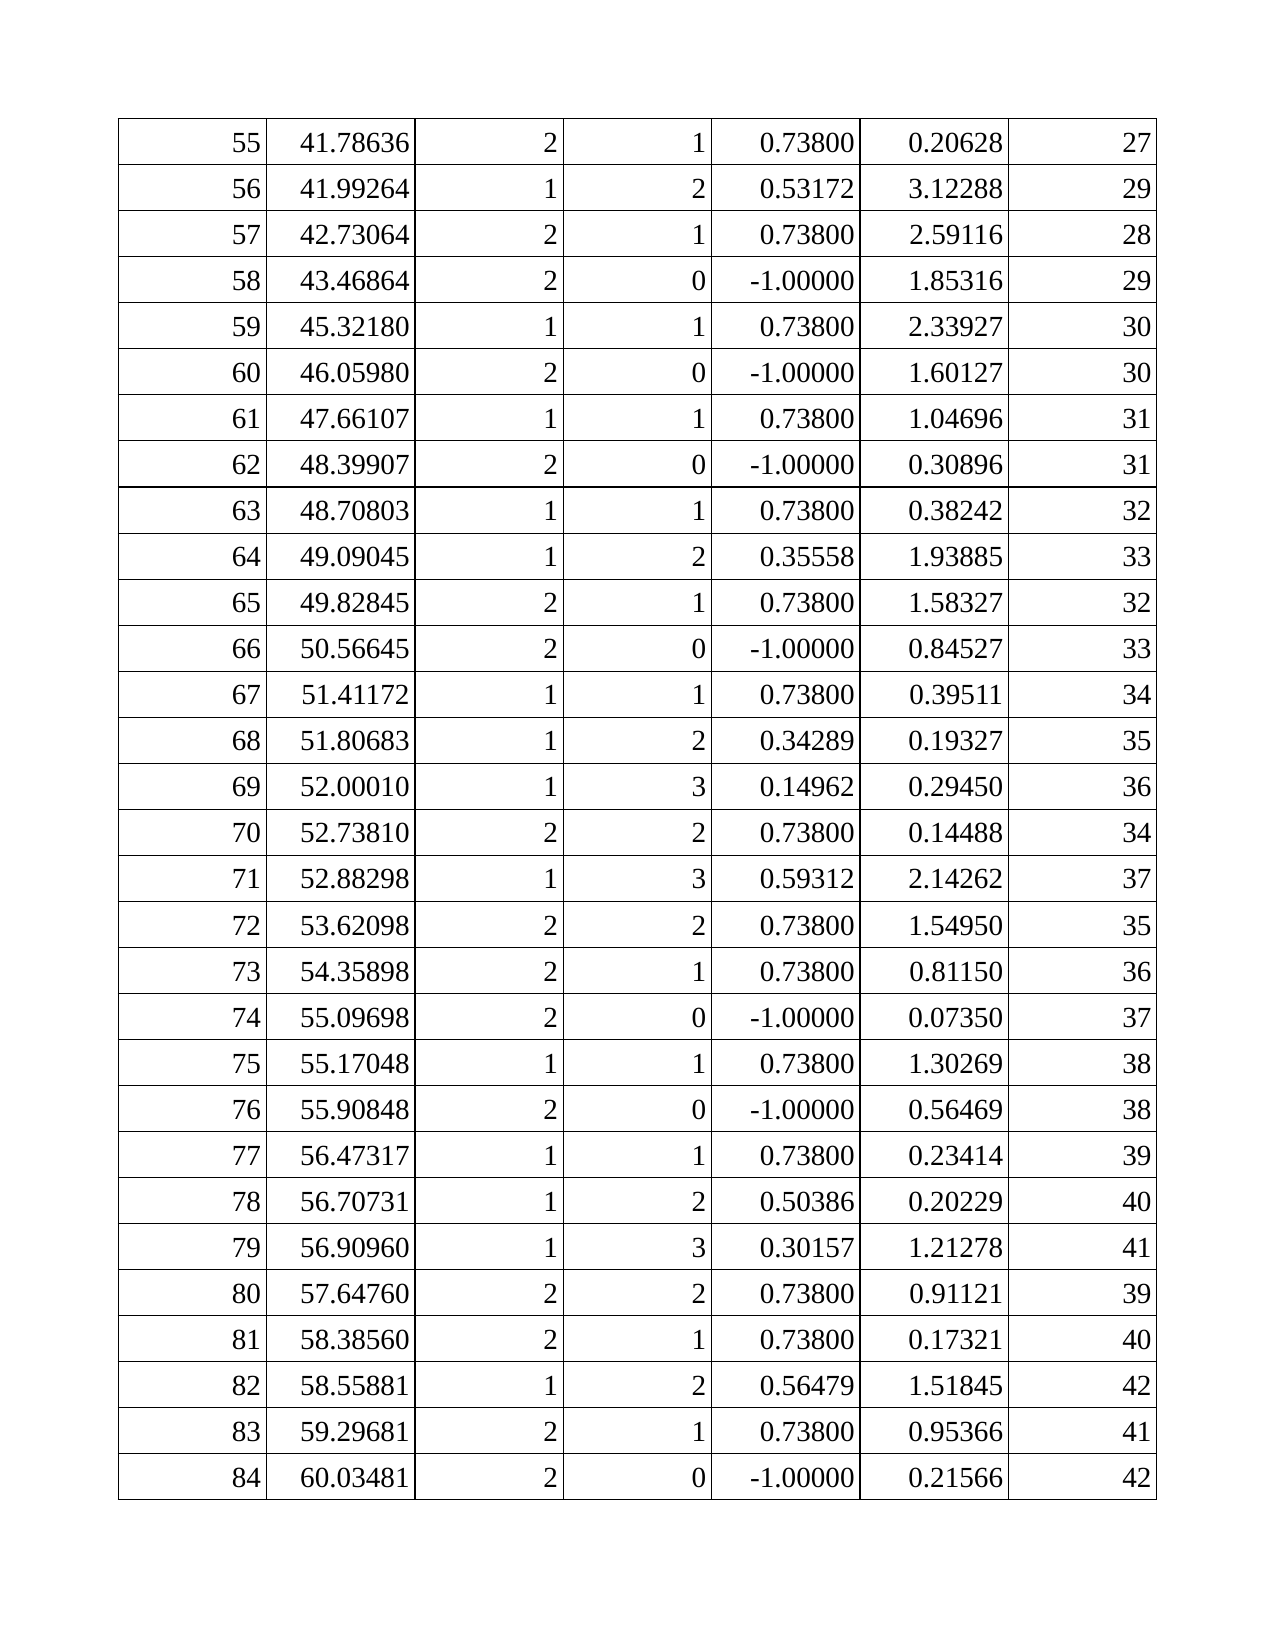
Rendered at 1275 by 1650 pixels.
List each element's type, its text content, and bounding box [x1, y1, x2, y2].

table_cell 2 [416, 994, 563, 1039]
table_cell 74 [119, 994, 266, 1039]
table_cell 1 [416, 488, 563, 532]
table_cell 60 [119, 349, 266, 394]
table_cell 29 [1009, 257, 1156, 302]
table_cell 55 [119, 119, 266, 164]
table_cell 41.78636 [267, 119, 414, 164]
table_cell 0.73800 [712, 119, 859, 164]
table_cell 59 [119, 303, 266, 348]
table_cell 1 [564, 1316, 711, 1361]
table_cell 1 [416, 764, 563, 809]
table_cell 67 [119, 672, 266, 717]
table_cell 0.73800 [712, 1040, 859, 1085]
table_cell 72 [119, 902, 266, 947]
table_cell 0 [564, 1454, 711, 1499]
table_cell 51.80683 [267, 718, 414, 763]
table_cell 56.70731 [267, 1178, 414, 1223]
table_cell 41 [1009, 1224, 1156, 1269]
table_cell 0.21566 [861, 1454, 1008, 1499]
table_cell 2 [416, 1454, 563, 1499]
table_cell 55.09698 [267, 994, 414, 1039]
table_cell 0 [564, 1086, 711, 1131]
table_cell 0.29450 [861, 764, 1008, 809]
table_cell 2 [416, 349, 563, 394]
table_cell 29 [1009, 165, 1156, 210]
table_cell 1 [416, 303, 563, 348]
table_cell 3.12288 [861, 165, 1008, 210]
table_cell -1.00000 [712, 441, 859, 486]
table_cell 0.84527 [861, 626, 1008, 671]
table_cell 0.20229 [861, 1178, 1008, 1223]
table_cell 1 [564, 488, 711, 532]
table_cell 60.03481 [267, 1454, 414, 1499]
table_cell 56 [119, 165, 266, 210]
table_cell 56.90960 [267, 1224, 414, 1269]
table_cell 49.82845 [267, 580, 414, 624]
table_cell 0 [564, 994, 711, 1039]
table_cell 69 [119, 764, 266, 809]
table_cell 61 [119, 395, 266, 440]
table_cell 2 [564, 1362, 711, 1407]
table_cell 2 [416, 1086, 563, 1131]
table_cell 0.50386 [712, 1178, 859, 1223]
table_cell 0.39511 [861, 672, 1008, 717]
table_cell 42 [1009, 1454, 1156, 1499]
table_cell 28 [1009, 211, 1156, 256]
table_cell 3 [564, 1224, 711, 1269]
table_cell 2 [416, 119, 563, 164]
table_cell 32 [1009, 580, 1156, 624]
table_cell 0.91121 [861, 1270, 1008, 1315]
table_cell 35 [1009, 902, 1156, 947]
table_cell 46.05980 [267, 349, 414, 394]
table_cell 1 [564, 395, 711, 440]
table_cell 48.39907 [267, 441, 414, 486]
table_cell 55.90848 [267, 1086, 414, 1131]
table_cell 47.66107 [267, 395, 414, 440]
table_cell 83 [119, 1408, 266, 1453]
table_cell 79 [119, 1224, 266, 1269]
table_cell 1 [416, 1178, 563, 1223]
table_cell 1.93885 [861, 534, 1008, 578]
table_cell -1.00000 [712, 1454, 859, 1499]
table_cell 0.73800 [712, 902, 859, 947]
table_cell 64 [119, 534, 266, 578]
table_cell 1.85316 [861, 257, 1008, 302]
table_cell 1 [416, 1132, 563, 1177]
table_cell 58.55881 [267, 1362, 414, 1407]
table_cell 1 [416, 1362, 563, 1407]
table_cell 1 [416, 165, 563, 210]
table_cell 63 [119, 488, 266, 532]
table_cell 0 [564, 626, 711, 671]
table_cell 41.99264 [267, 165, 414, 210]
table_cell 0.73800 [712, 1132, 859, 1177]
table_cell 1 [416, 856, 563, 901]
table_cell 0 [564, 349, 711, 394]
table_cell 34 [1009, 810, 1156, 855]
table_cell 80 [119, 1270, 266, 1315]
table_cell 52.00010 [267, 764, 414, 809]
table_cell -1.00000 [712, 349, 859, 394]
table_cell 0.30157 [712, 1224, 859, 1269]
table_cell 2 [416, 948, 563, 993]
table_cell -1.00000 [712, 994, 859, 1039]
table_cell 37 [1009, 856, 1156, 901]
table_cell 2 [564, 902, 711, 947]
table_cell 55.17048 [267, 1040, 414, 1085]
table_cell 0.56469 [861, 1086, 1008, 1131]
table_cell 1 [564, 580, 711, 624]
table_cell 1.51845 [861, 1362, 1008, 1407]
table_cell 0.07350 [861, 994, 1008, 1039]
table_cell 1 [564, 672, 711, 717]
table_cell 0.95366 [861, 1408, 1008, 1453]
table_cell 0 [564, 441, 711, 486]
table_cell 78 [119, 1178, 266, 1223]
table_cell 2 [416, 626, 563, 671]
table_cell 2.14262 [861, 856, 1008, 901]
table_cell 52.88298 [267, 856, 414, 901]
table_cell 1.30269 [861, 1040, 1008, 1085]
table_cell 34 [1009, 672, 1156, 717]
table_cell -1.00000 [712, 626, 859, 671]
table_cell -1.00000 [712, 257, 859, 302]
table_cell 0.53172 [712, 165, 859, 210]
table_cell 1.54950 [861, 902, 1008, 947]
table_cell 56.47317 [267, 1132, 414, 1177]
table_cell 1.04696 [861, 395, 1008, 440]
table_cell 30 [1009, 303, 1156, 348]
table_cell 0.73800 [712, 810, 859, 855]
table_cell 0.73800 [712, 948, 859, 993]
table_cell 27 [1009, 119, 1156, 164]
table_cell 1.58327 [861, 580, 1008, 624]
table_cell 1 [416, 395, 563, 440]
table_cell 0.17321 [861, 1316, 1008, 1361]
table_cell 0.30896 [861, 441, 1008, 486]
table_cell 2 [564, 1178, 711, 1223]
table_cell 0.73800 [712, 672, 859, 717]
table_cell 31 [1009, 441, 1156, 486]
table_cell 45.32180 [267, 303, 414, 348]
table_cell 1 [564, 1408, 711, 1453]
table_cell -1.00000 [712, 1086, 859, 1131]
table_cell 81 [119, 1316, 266, 1361]
table_cell 1 [416, 672, 563, 717]
table_cell 2 [564, 810, 711, 855]
table_cell 0.14488 [861, 810, 1008, 855]
table_cell 1 [416, 718, 563, 763]
table_cell 0.73800 [712, 395, 859, 440]
table_cell 3 [564, 764, 711, 809]
table_cell 2 [416, 211, 563, 256]
table_cell 0.59312 [712, 856, 859, 901]
table_cell 66 [119, 626, 266, 671]
table_cell 52.73810 [267, 810, 414, 855]
table_cell 75 [119, 1040, 266, 1085]
table_cell 32 [1009, 488, 1156, 532]
table_cell 0.73800 [712, 580, 859, 624]
table_cell 0.38242 [861, 488, 1008, 532]
table_cell 50.56645 [267, 626, 414, 671]
table_cell 2 [564, 1270, 711, 1315]
table_cell 42 [1009, 1362, 1156, 1407]
table_cell 73 [119, 948, 266, 993]
table_cell 33 [1009, 626, 1156, 671]
table_cell 33 [1009, 534, 1156, 578]
table_cell 0.73800 [712, 1408, 859, 1453]
table_cell 0.56479 [712, 1362, 859, 1407]
table_cell 31 [1009, 395, 1156, 440]
table_cell 0.20628 [861, 119, 1008, 164]
table_cell 2 [416, 1316, 563, 1361]
table_cell 2 [416, 257, 563, 302]
table_cell 65 [119, 580, 266, 624]
table_cell 40 [1009, 1178, 1156, 1223]
table_cell 2 [416, 902, 563, 947]
table_cell 0.14962 [712, 764, 859, 809]
table_cell 1 [416, 1040, 563, 1085]
table_cell 82 [119, 1362, 266, 1407]
table_cell 2 [564, 718, 711, 763]
table_cell 1 [416, 534, 563, 578]
table_cell 0.73800 [712, 1270, 859, 1315]
table_cell 71 [119, 856, 266, 901]
table_cell 41 [1009, 1408, 1156, 1453]
table_cell 39 [1009, 1270, 1156, 1315]
table_cell 38 [1009, 1040, 1156, 1085]
table_cell 38 [1009, 1086, 1156, 1131]
table_cell 0.73800 [712, 303, 859, 348]
table_cell 0.81150 [861, 948, 1008, 993]
table_cell 59.29681 [267, 1408, 414, 1453]
table_cell 1 [564, 211, 711, 256]
table_cell 62 [119, 441, 266, 486]
table_cell 1 [564, 948, 711, 993]
table_cell 53.62098 [267, 902, 414, 947]
table_cell 0 [564, 257, 711, 302]
table_cell 58.38560 [267, 1316, 414, 1361]
table_cell 0.34289 [712, 718, 859, 763]
table_cell 2 [416, 810, 563, 855]
table_cell 36 [1009, 764, 1156, 809]
table_cell 84 [119, 1454, 266, 1499]
table_cell 54.35898 [267, 948, 414, 993]
table_cell 36 [1009, 948, 1156, 993]
table_cell 58 [119, 257, 266, 302]
table_cell 1 [564, 1040, 711, 1085]
table_cell 57.64760 [267, 1270, 414, 1315]
table_cell 2 [416, 580, 563, 624]
table_cell 1.60127 [861, 349, 1008, 394]
table_cell 43.46864 [267, 257, 414, 302]
table_cell 68 [119, 718, 266, 763]
table_cell 1 [564, 1132, 711, 1177]
table_cell 2 [564, 165, 711, 210]
table_cell 30 [1009, 349, 1156, 394]
table_cell 0.73800 [712, 1316, 859, 1361]
table_cell 0.73800 [712, 488, 859, 532]
table_cell 1 [564, 303, 711, 348]
table_cell 76 [119, 1086, 266, 1131]
table_cell 2 [416, 441, 563, 486]
table_cell 2 [416, 1408, 563, 1453]
table_cell 39 [1009, 1132, 1156, 1177]
table_cell 70 [119, 810, 266, 855]
table_cell 2.59116 [861, 211, 1008, 256]
table_cell 77 [119, 1132, 266, 1177]
table_cell 48.70803 [267, 488, 414, 532]
table_cell 51.41172 [267, 672, 414, 717]
table_cell 2 [416, 1270, 563, 1315]
table_cell 1.21278 [861, 1224, 1008, 1269]
table_cell 0.35558 [712, 534, 859, 578]
table_cell 37 [1009, 994, 1156, 1039]
table_cell 2 [564, 534, 711, 578]
table_cell 3 [564, 856, 711, 901]
table_cell 0.19327 [861, 718, 1008, 763]
table_cell 0.73800 [712, 211, 859, 256]
table_cell 2.33927 [861, 303, 1008, 348]
table_cell 40 [1009, 1316, 1156, 1361]
table_cell 49.09045 [267, 534, 414, 578]
table_cell 42.73064 [267, 211, 414, 256]
table_cell 0.23414 [861, 1132, 1008, 1177]
table_cell 57 [119, 211, 266, 256]
table_cell 1 [564, 119, 711, 164]
table_cell 1 [416, 1224, 563, 1269]
table_cell 35 [1009, 718, 1156, 763]
